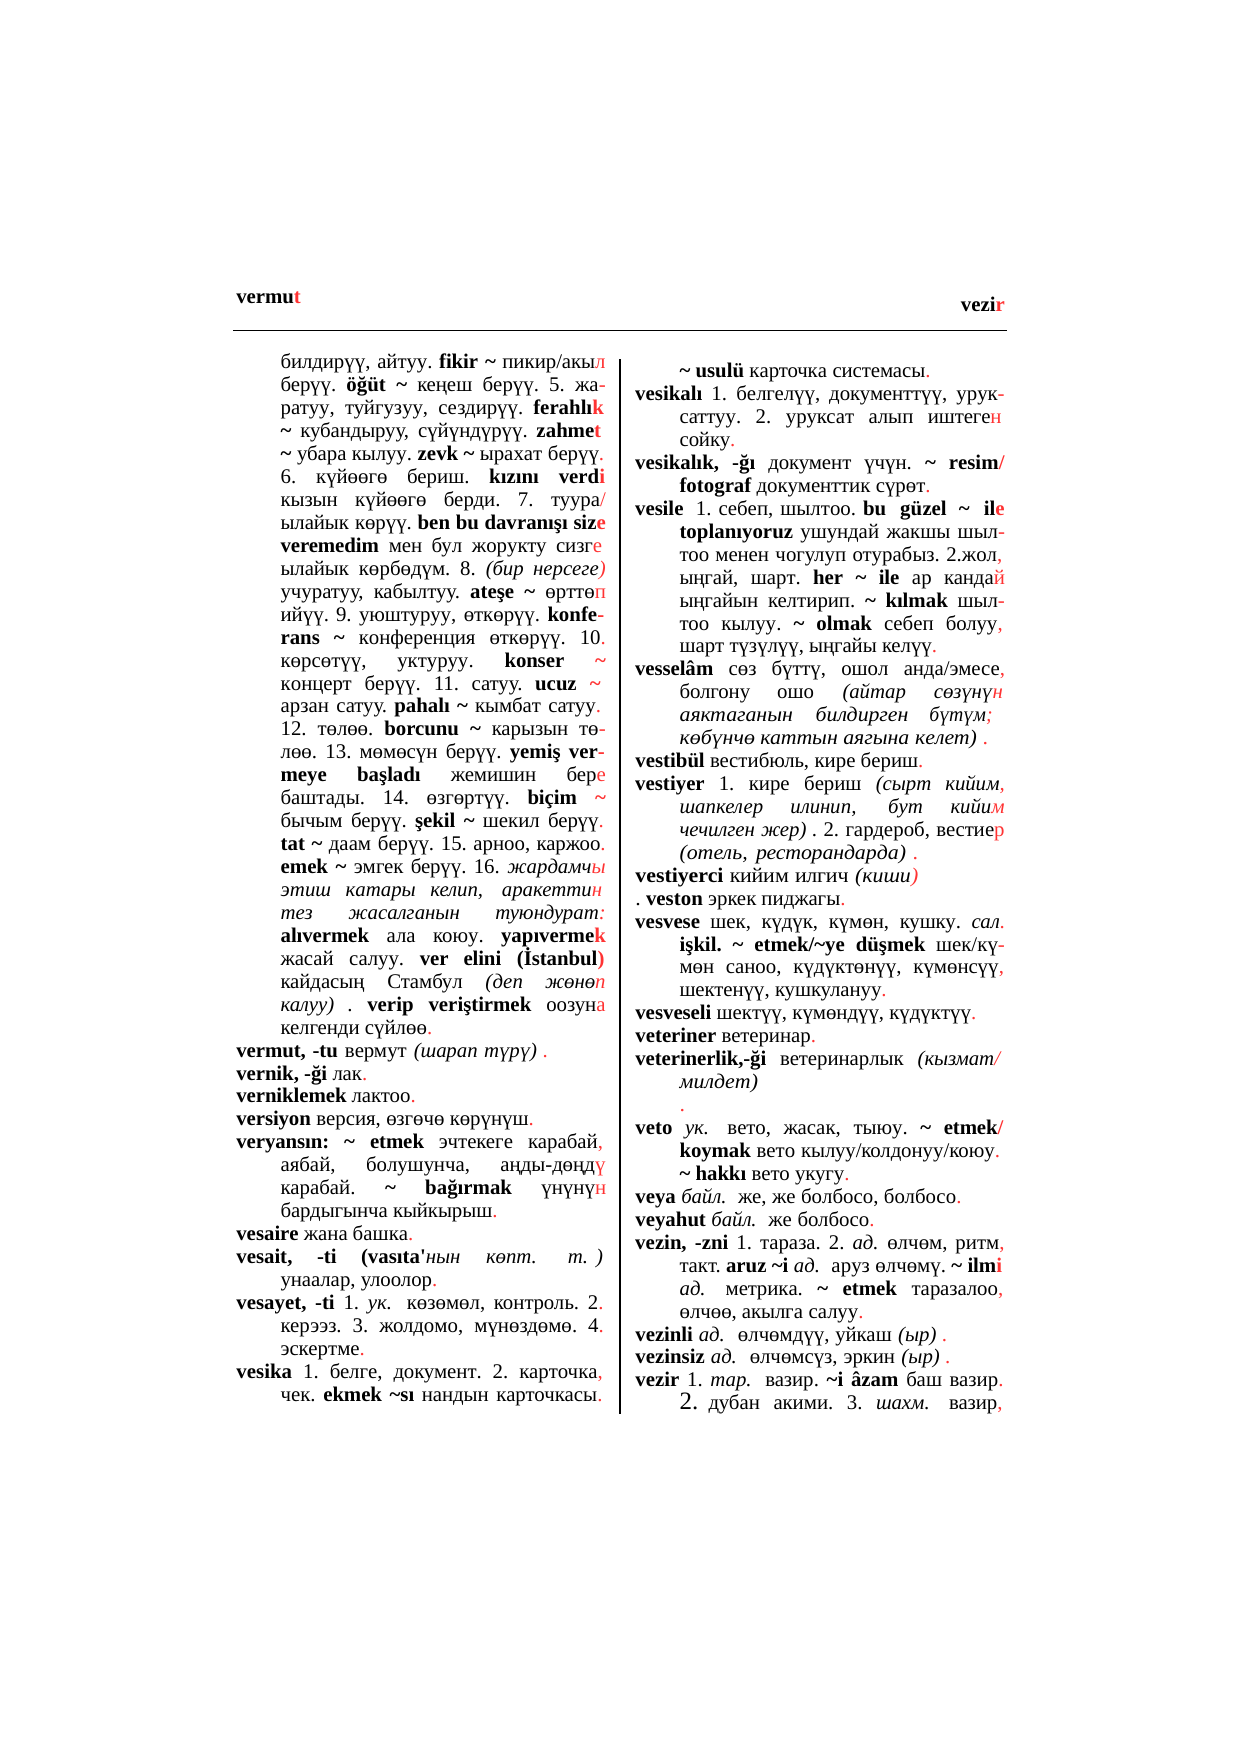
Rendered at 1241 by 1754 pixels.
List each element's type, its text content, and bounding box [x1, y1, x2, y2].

text унаалар, улоолор. [280, 1268, 439, 1291]
text милдет) . [679, 1070, 767, 1116]
text verniklemek лактоо. [236, 1084, 609, 1107]
text керээз. 3. жолдомо, мүнөздөмө. 4. [280, 1314, 606, 1337]
text veya байл. же, же болбосо, болбосо. [635, 1185, 1065, 1208]
text 6. күйөөгө бериш. kızını verdi [280, 465, 606, 488]
text (отель, ресторандарда) . vestiyerci кийим илгич (киши) . veston эркек пиджагы. [635, 841, 918, 910]
text тез жасалганын туюндурат: alıvermek ала коюу. yapıvermek жасай салуу. ver elini (İstanbul) [280, 901, 606, 970]
text vezinsiz ад. өлчөмсүз, эркин (ыр) . [635, 1346, 1065, 1368]
text карабай. ~ bağırmak үнүнүн бардыгынча кыйкырыш. [280, 1176, 606, 1222]
text veteriner ветеринар. [635, 1024, 1065, 1047]
text vesaire жана башка. [236, 1222, 609, 1245]
text кайдасың Стамбул (деп жөнөп калуу) . verip veriştirmek оозуна келгенди сүйлөө. [280, 970, 606, 1039]
text аяктаганын билдирген бүтүм; көбүнчө каттын аягына келет) . [679, 703, 996, 749]
text ~ убара кылуу. zevk ~ ырахат берүү. [280, 442, 606, 465]
text veryansın: ~ etmek эчтекеге карабай, аябай, болушунча, аңды-дөңдү [236, 1130, 606, 1176]
text ылайык көрбөдүм. 8. (бир нерсеге) учуратуу, кабылтуу. ateşe ~ өрттөп ийүү. 9. уюштуруу, өткөрүү. konfe- [280, 557, 606, 626]
text veterinerlik,-ği ветеринарлык (кызмат/ [635, 1047, 1065, 1070]
text ~ hakkı вето укугу. [679, 1162, 851, 1185]
text эскертме. [280, 1337, 366, 1360]
text vesselâm сөз бүттү, ошол анда/эмесе, болгону ошо (айтар сөзүнүн [635, 657, 1005, 703]
text vesikalı 1. белгелүү, документтүү, урук- саттуу. 2. уруксат алып иштеген [635, 382, 1004, 428]
text шектенүү, кушкулануу. [679, 978, 890, 1001]
text чек. ekmek ~sı нандын карточкасы. [280, 1383, 606, 1406]
text кызын күйөөгө берди. 7. туура/ ылайык көрүү. ben bu davranışı size veremedim мен бул жорукту сизге [280, 488, 606, 557]
text koymak вето кылуу/колдонуу/коюу. [679, 1139, 1005, 1162]
text ~ кубандыруу, сүйүндүрүү. zahmet [280, 419, 606, 442]
text vezir 1. тар. вазир. ~i âzam баш вазир. [635, 1368, 1065, 1391]
text ыңгай, шарт. her ~ ile ар кандай ыңгайын келтирип. ~ kılmak шыл- тоо кылуу. ~ olmak себеп болуу, [679, 566, 1005, 634]
text арзан сатуу. pahalı ~ кымбат сатуу. [280, 694, 606, 717]
text ад. метрика. ~ etmek таразалоо, өлчөө, акылга салуу. [679, 1277, 1005, 1323]
text versiyon версия, өзгөчө көрүнүш. [236, 1107, 609, 1130]
text vesikalık, -ğı документ үчүн. ~ resim/ fotograf документтик сүрөт. [635, 451, 1004, 497]
text ~ usulü карточка системасы. [679, 358, 933, 382]
text vezir [900, 292, 1065, 316]
text vesait, -ti (vasıta'нын көпт. т. ) [236, 1245, 609, 1268]
text veyahut байл. же болбосо. [635, 1208, 1065, 1231]
text rans ~ конференция өткөрүү. 10. көрсөтүү, уктуруу. konser ~ концерт берүү. 11. сатуу. ucuz ~ [280, 626, 606, 694]
text vermut, -tu вермут (шарап түрү) . [236, 1039, 609, 1062]
text vermut [236, 284, 301, 308]
text vesika 1. белге, документ. 2. карточка, [236, 1360, 609, 1383]
text vesveseli шектүү, күмөндүү, күдүктүү. [635, 1001, 1065, 1024]
text vestiyer 1. кире бериш (сырт кийим, шапкелер илинип, бут кийим чечилген жер) . 2. гардероб, вестиер [635, 772, 1004, 841]
text 12. төлөө. borcunu ~ карызын тө- лөө. 13. мөмөсүн берүү. yemiş ver- [280, 717, 606, 763]
text vesile 1. себеп, шылтоо. bu güzel ~ ile toplanıyoruz ушундай жакшы шыл- тоо менен чогулуп отурабыз. 2.жол, [635, 497, 1005, 566]
text vernik, -ği лак. [236, 1062, 609, 1084]
text vestibül вестибюль, кире бериш. [635, 749, 1065, 772]
text vezin, -zni 1. тараза. 2. ад. өлчөм, ритм, такт. aruz ~i ад. аруз өлчөмү. ~ ilmi [635, 1231, 1005, 1277]
text tat ~ даам берүү. 15. арноо, каржоо. emek ~ эмгек берүү. 16. жардамчы этиш катары келип, аракеттин [280, 832, 606, 901]
text vesayet, -ti 1. ук. көзөмөл, контроль. 2. [236, 1291, 609, 1314]
list дубан акими. 3. шахм. вазир, [679, 1391, 1005, 1414]
text билдирүү, айтуу. fikir ~ пикир/акыл берүү. öğüt ~ кеңеш берүү. 5. жа- ратуу, туйгузуу, сездирүү. ferahlık [280, 350, 606, 419]
text vesvese шек, күдүк, күмөн, кушку. сал. işkil. ~ etmek/~ye düşmek шек/кү- мөн саноо, күдүктөнүү, күмөнсүү, [635, 910, 1005, 978]
text veto ук. вето, жасак, тыюу. ~ etmek/ [635, 1116, 1065, 1139]
text шарт түзүлүү, ыңгайы келүү. [679, 634, 939, 657]
text meye başladı жемишин бере баштады. 14. өзгөртүү. biçim ~ бычым берүү. şekil ~ шекил берүү. [280, 763, 606, 832]
text сойку. [679, 428, 736, 451]
text vezinli ад. өлчөмдүү, уйкаш (ыр) . [635, 1323, 1065, 1346]
